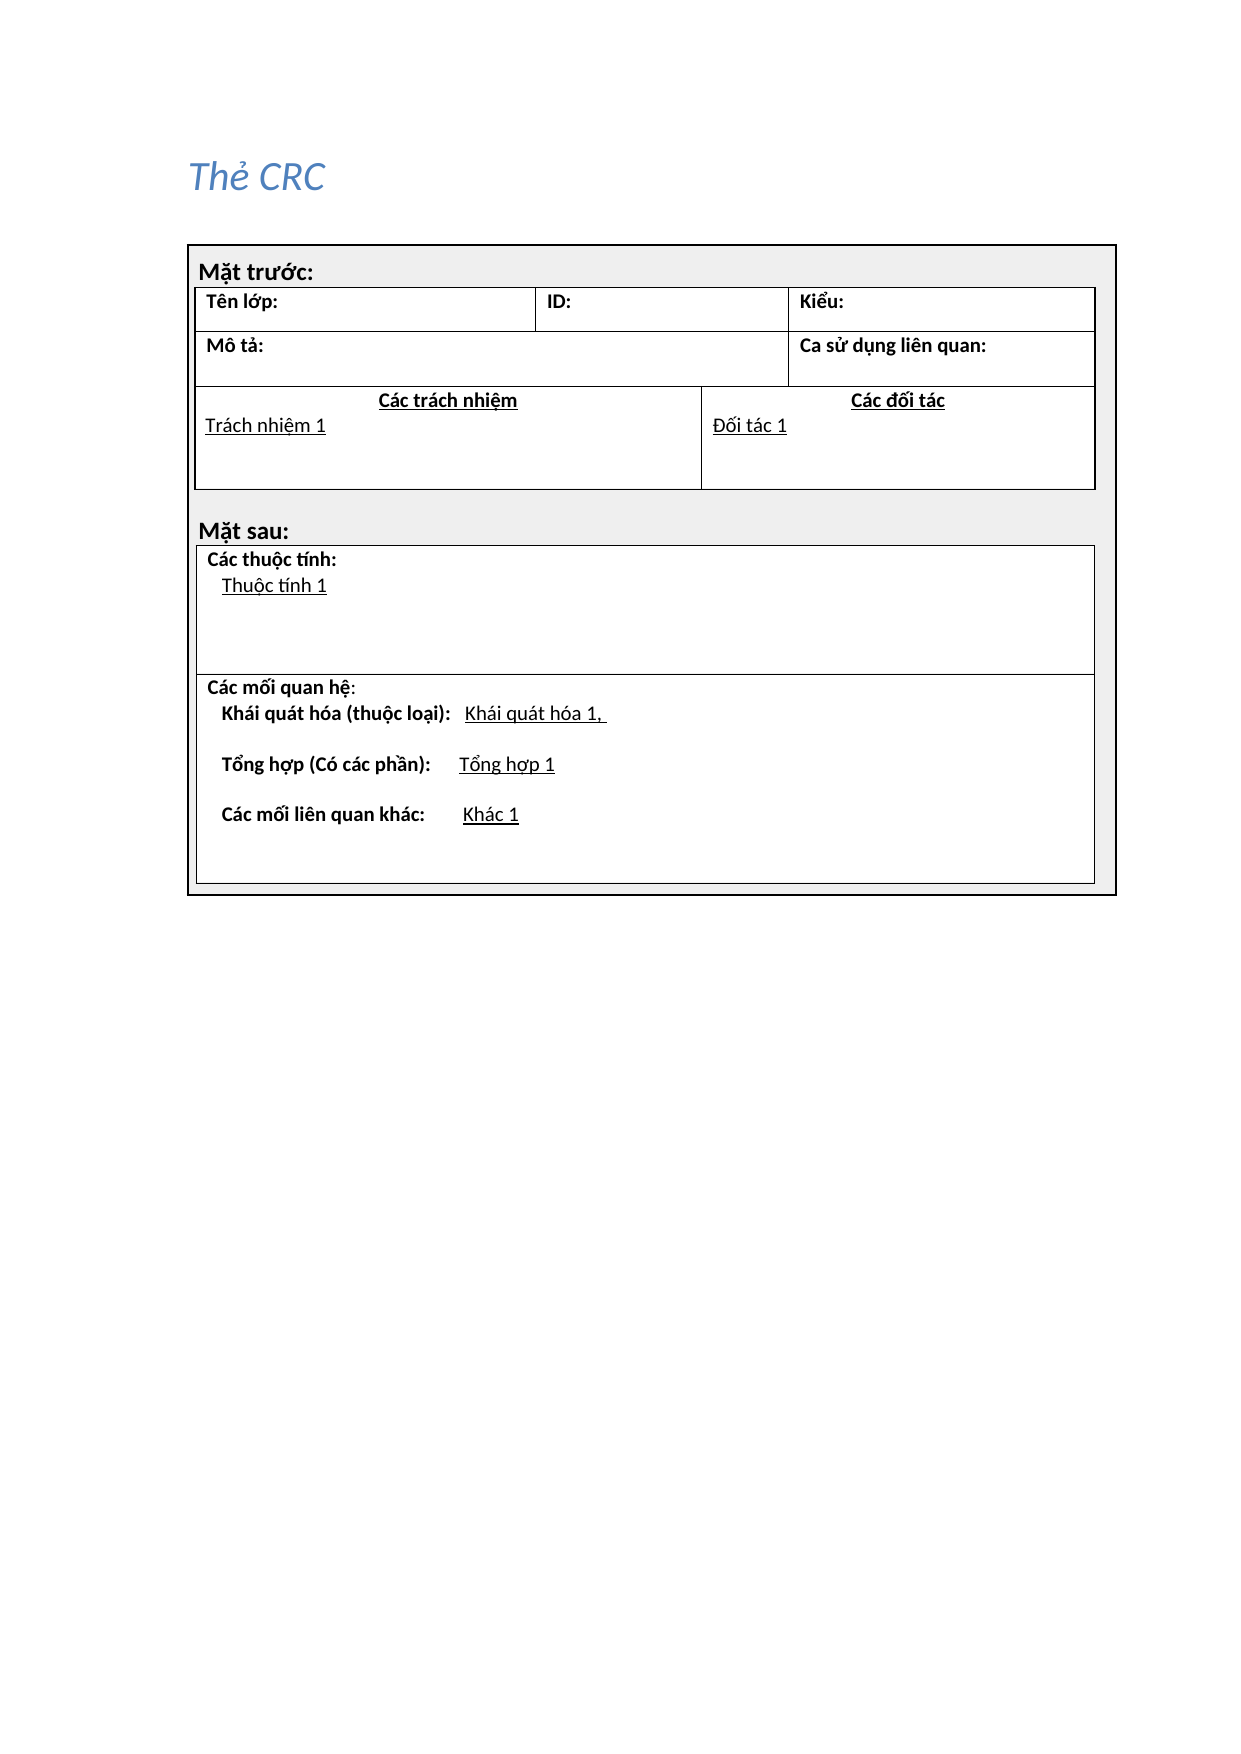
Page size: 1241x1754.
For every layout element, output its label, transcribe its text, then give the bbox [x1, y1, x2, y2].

table_header Kiểu: [789, 288, 1094, 331]
table_cell Các mối quan hệ: Khái quát hóa (thuộc loại): Khái quát hóa 1, Tổng hợp (Có các phần): Tổng hợp 1 Các mối liên quan khác: Khác 1 [197, 675, 1094, 882]
table_cell Các trách nhiệm Trách nhiệm 1 [196, 387, 701, 488]
table_cell Ca sử dụng liên quan: [789, 332, 1094, 386]
table_cell Các đối tác Đối tác 1 [702, 387, 1094, 488]
table_cell Mô tả: [196, 332, 788, 386]
table_header ID: [536, 288, 788, 331]
table_header Tên lớp: [196, 288, 535, 331]
table_header Các thuộc tính: Thuộc tính 1 [197, 546, 1094, 673]
table_header Mặt trước: Mặt sau: [189, 246, 1115, 894]
title Thẻ CRC [188, 150, 1162, 201]
